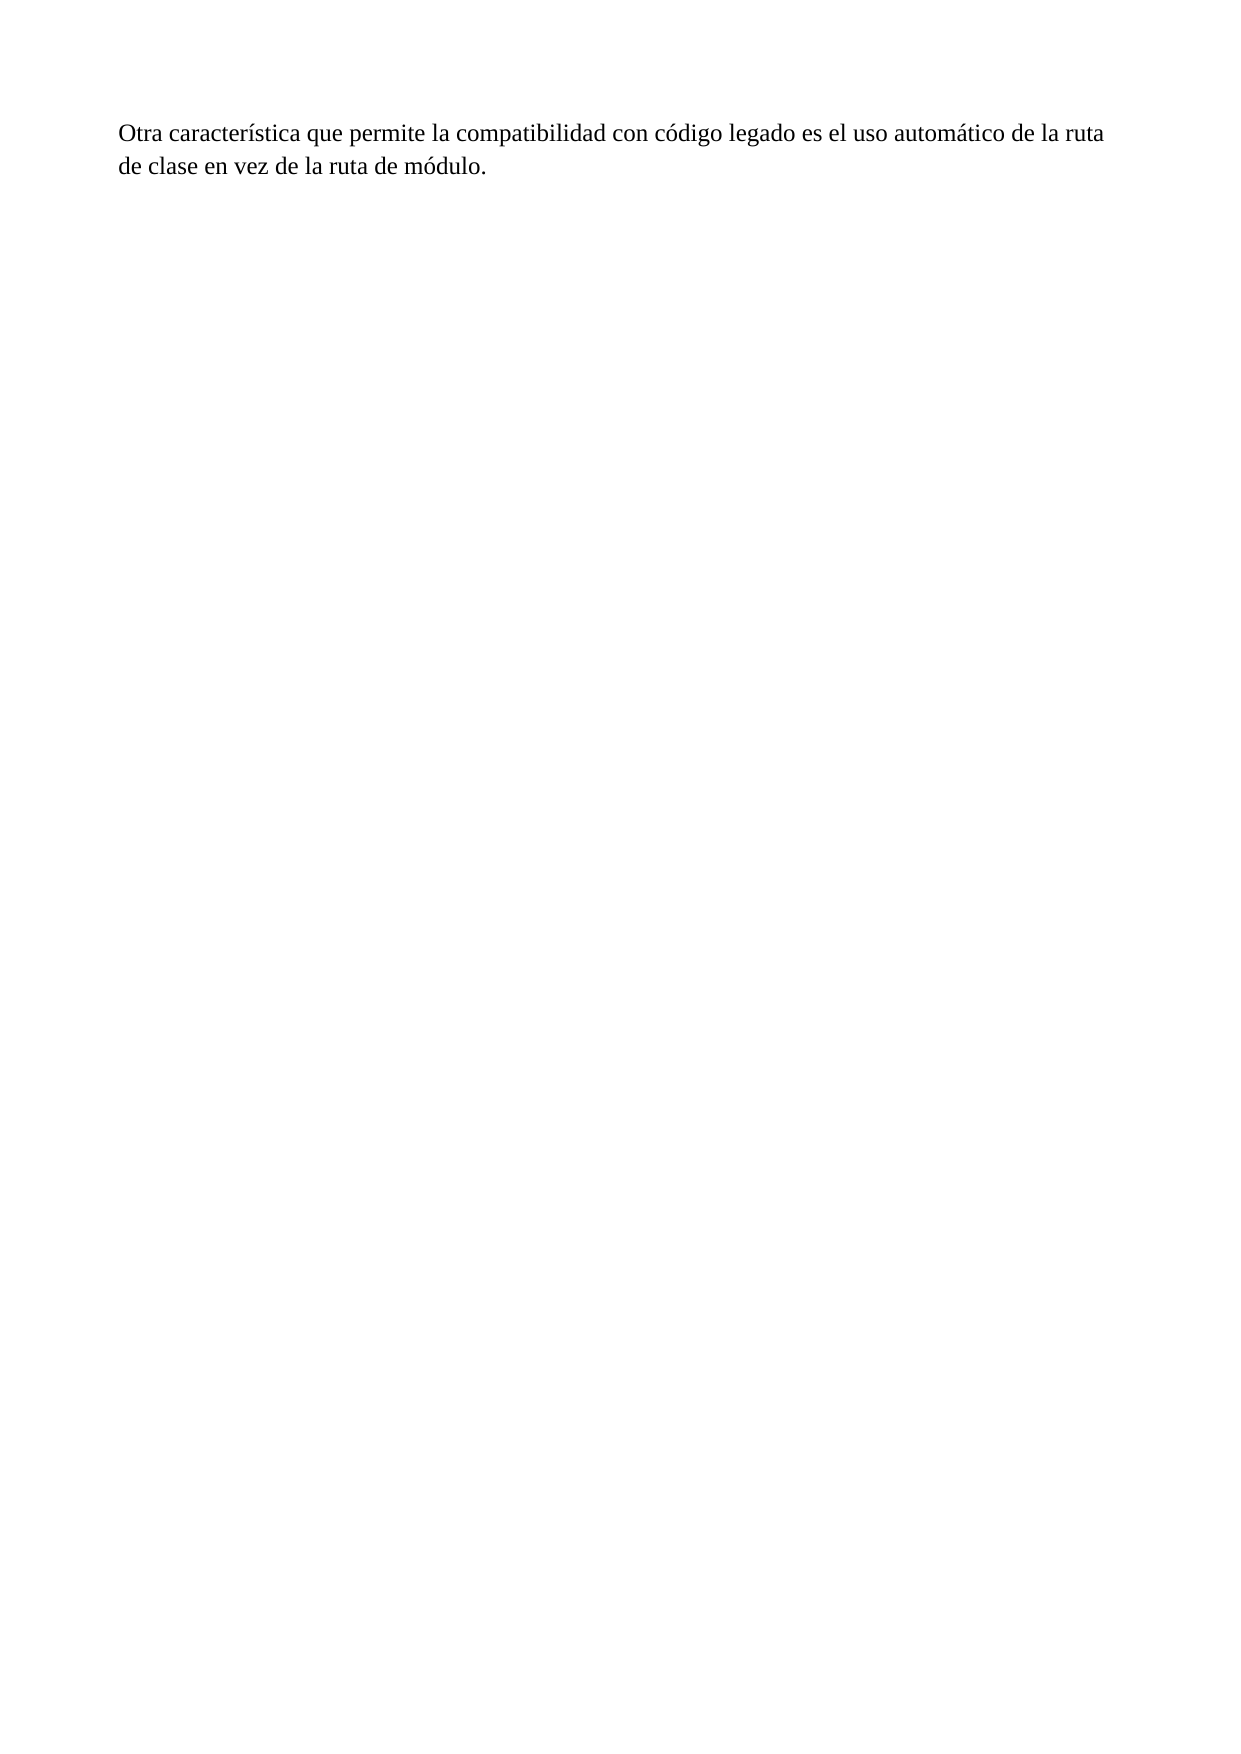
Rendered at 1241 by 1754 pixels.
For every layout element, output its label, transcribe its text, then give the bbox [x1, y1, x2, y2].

text Otra característica que permite la compatibilidad con código legado es el uso automático de la ruta de clase en vez de la ruta de módulo. [118, 118, 1122, 180]
